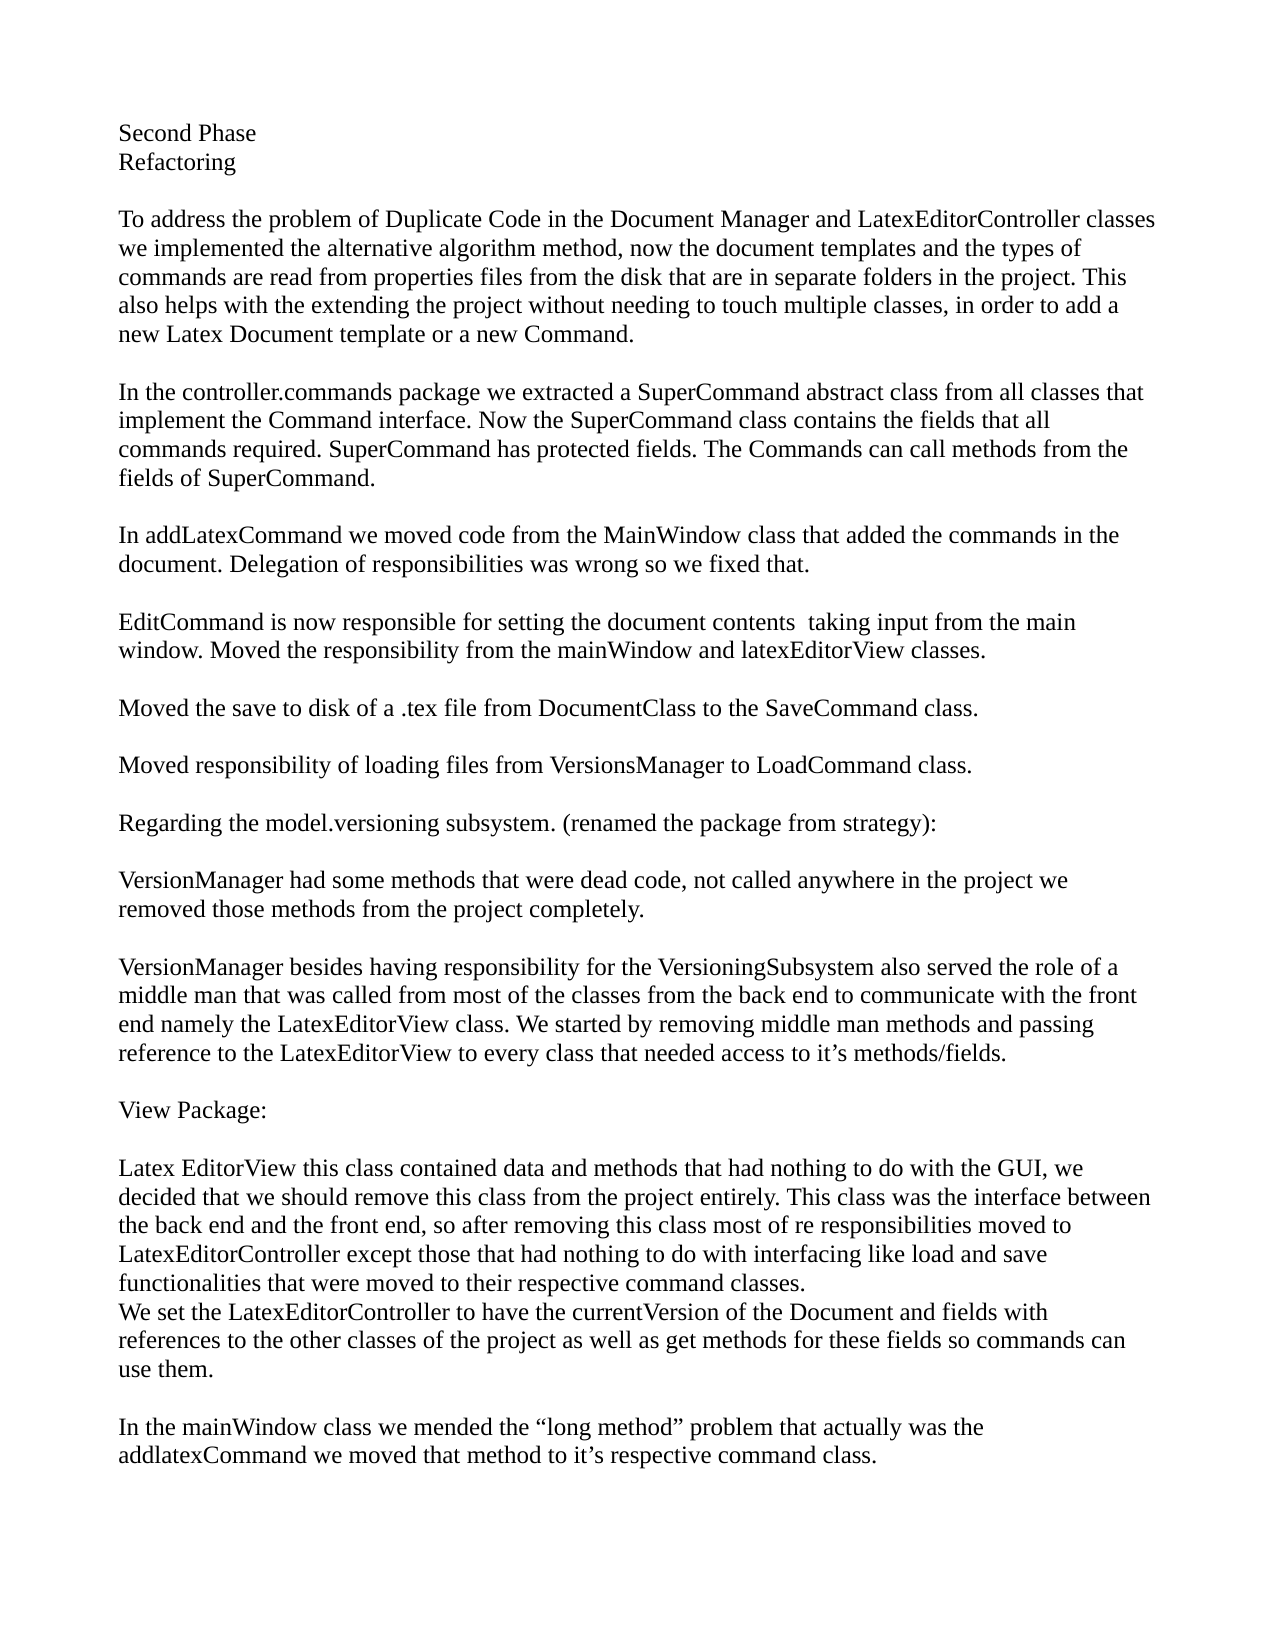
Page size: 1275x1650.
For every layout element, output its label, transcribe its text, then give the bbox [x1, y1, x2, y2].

text In the mainWindow class we mended the “long method” problem that actually was the addlatexCommand we moved that method to it’s respective command class. [118, 1412, 1157, 1469]
text Regarding the model.versioning subsystem. (renamed the package from strategy): [118, 808, 1157, 837]
text In addLatexCommand we moved code from the MainWindow class that added the commands in the document. Delegation of responsibilities was wrong so we fixed that. [118, 521, 1157, 578]
text In the controller.commands package we extracted a SuperCommand abstract class from all classes that implement the Command interface. Now the SuperCommand class contains the fields that all commands required. SuperCommand has protected fields. The Commands can call methods from the fields of SuperCommand. [118, 377, 1157, 492]
text We set the LatexEditorController to have the currentVersion of the Document and fields with references to the other classes of the project as well as get methods for these fields so commands can use them. [118, 1297, 1157, 1383]
text View Package: [118, 1096, 1157, 1124]
text Second Phase [118, 118, 1157, 147]
text EditCommand is now responsible for setting the document contents taking input from the main window. Moved the responsibility from the mainWindow and latexEditorView classes. [118, 607, 1157, 664]
text Moved the save to disk of a .tex file from DocumentClass to the SaveCommand class. [118, 693, 1157, 722]
text Refactoring [118, 147, 1157, 176]
text To address the problem of Duplicate Code in the Document Manager and LatexEditorController classes we implemented the alternative algorithm method, now the document templates and the types of commands are read from properties files from the disk that are in separate folders in the project. This also helps with the extending the project without needing to touch multiple classes, in order to add a new Latex Document template or a new Command. [118, 204, 1157, 348]
text VersionManager had some methods that were dead code, not called anywhere in the project we removed those methods from the project completely. [118, 866, 1157, 923]
text VersionManager besides having responsibility for the VersioningSubsystem also served the role of a middle man that was called from most of the classes from the back end to communicate with the front end namely the LatexEditorView class. We started by removing middle man methods and passing reference to the LatexEditorView to every class that needed access to it’s methods/fields. [118, 952, 1157, 1067]
text Latex EditorView this class contained data and methods that had nothing to do with the GUI, we decided that we should remove this class from the project entirely. This class was the interface between the back end and the front end, so after removing this class most of re responsibilities moved to LatexEditorController except those that had nothing to do with interfacing like load and save functionalities that were moved to their respective command classes. [118, 1153, 1157, 1297]
text Moved responsibility of loading files from VersionsManager to LoadCommand class. [118, 751, 1157, 779]
